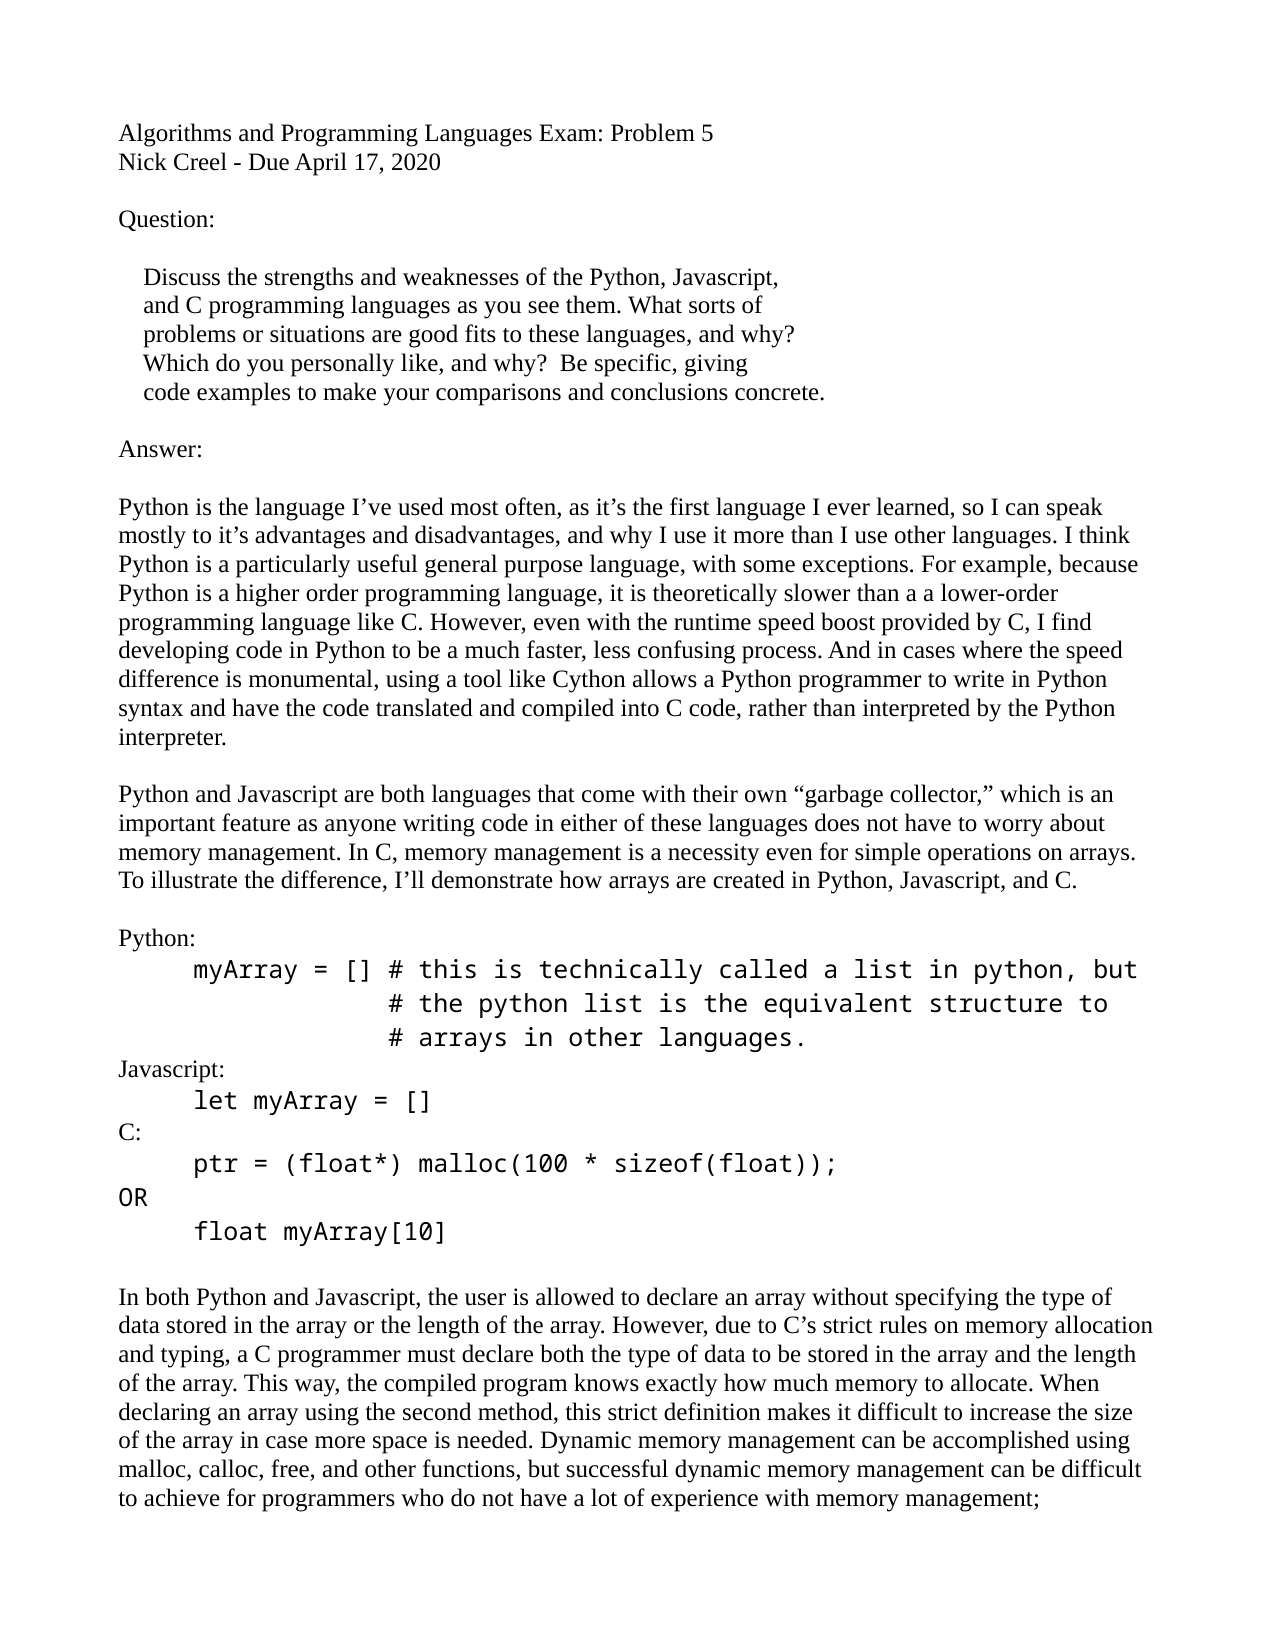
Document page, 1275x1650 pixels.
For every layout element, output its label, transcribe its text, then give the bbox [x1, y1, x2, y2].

text Which do you personally like, and why? Be specific, giving [118, 348, 1157, 377]
text Discuss the strengths and weaknesses of the Python, Javascript, [118, 262, 1157, 291]
text code examples to make your comparisons and conclusions concrete. [118, 377, 1157, 406]
text and C programming languages as you see them. What sorts of [118, 291, 1157, 319]
text Javascript: [118, 1054, 1157, 1083]
text C: [118, 1117, 1157, 1146]
text # the python list is the equivalent structure to [118, 986, 1157, 1020]
text # arrays in other languages. [118, 1020, 1157, 1054]
text OR [118, 1180, 1157, 1214]
text myArray = [] # this is technically called a list in python, but [118, 952, 1157, 986]
text float myArray[10] [118, 1214, 1157, 1248]
text Python and Javascript are both languages that come with their own “garbage collector,” which is an important feature as anyone writing code in either of these languages does not have to worry about memory management. In C, memory management is a necessity even for simple operations on arrays. To illustrate the difference, I’ll demonstrate how arrays are created in Python, Javascript, and C. [118, 779, 1157, 894]
text problems or situations are good fits to these languages, and why? [118, 319, 1157, 348]
text Question: [118, 204, 1157, 233]
text In both Python and Javascript, the user is allowed to declare an array without specifying the type of data stored in the array or the length of the array. However, due to C’s strict rules on memory allocation and typing, a C programmer must declare both the type of data to be stored in the array and the length of the array. This way, the compiled program knows exactly how much memory to allocate. When declaring an array using the second method, this strict definition makes it difficult to increase the size of the array in case more space is needed. Dynamic memory management can be accomplished using malloc, calloc, free, and other functions, but successful dynamic memory management can be difficult to achieve for programmers who do not have a lot of experience with memory management; [118, 1248, 1157, 1512]
text Python is the language I’ve used most often, as it’s the first language I ever learned, so I can speak mostly to it’s advantages and disadvantages, and why I use it more than I use other languages. I think Python is a particularly useful general purpose language, with some exceptions. For example, because Python is a higher order programming language, it is theoretically slower than a a lower-order programming language like C. However, even with the runtime speed boost provided by C, I find developing code in Python to be a much faster, less confusing process. And in cases where the speed difference is monumental, using a tool like Cython allows a Python programmer to write in Python syntax and have the code translated and compiled into C code, rather than interpreted by the Python interpreter. [118, 492, 1157, 751]
text Answer: [118, 434, 1157, 463]
text ptr = (float*) malloc(100 * sizeof(float)); [118, 1146, 1157, 1180]
text Python: [118, 923, 1157, 952]
text Algorithms and Programming Languages Exam: Problem 5 [118, 118, 1157, 147]
text let myArray = [] [118, 1083, 1157, 1117]
text Nick Creel - Due April 17, 2020 [118, 147, 1157, 176]
